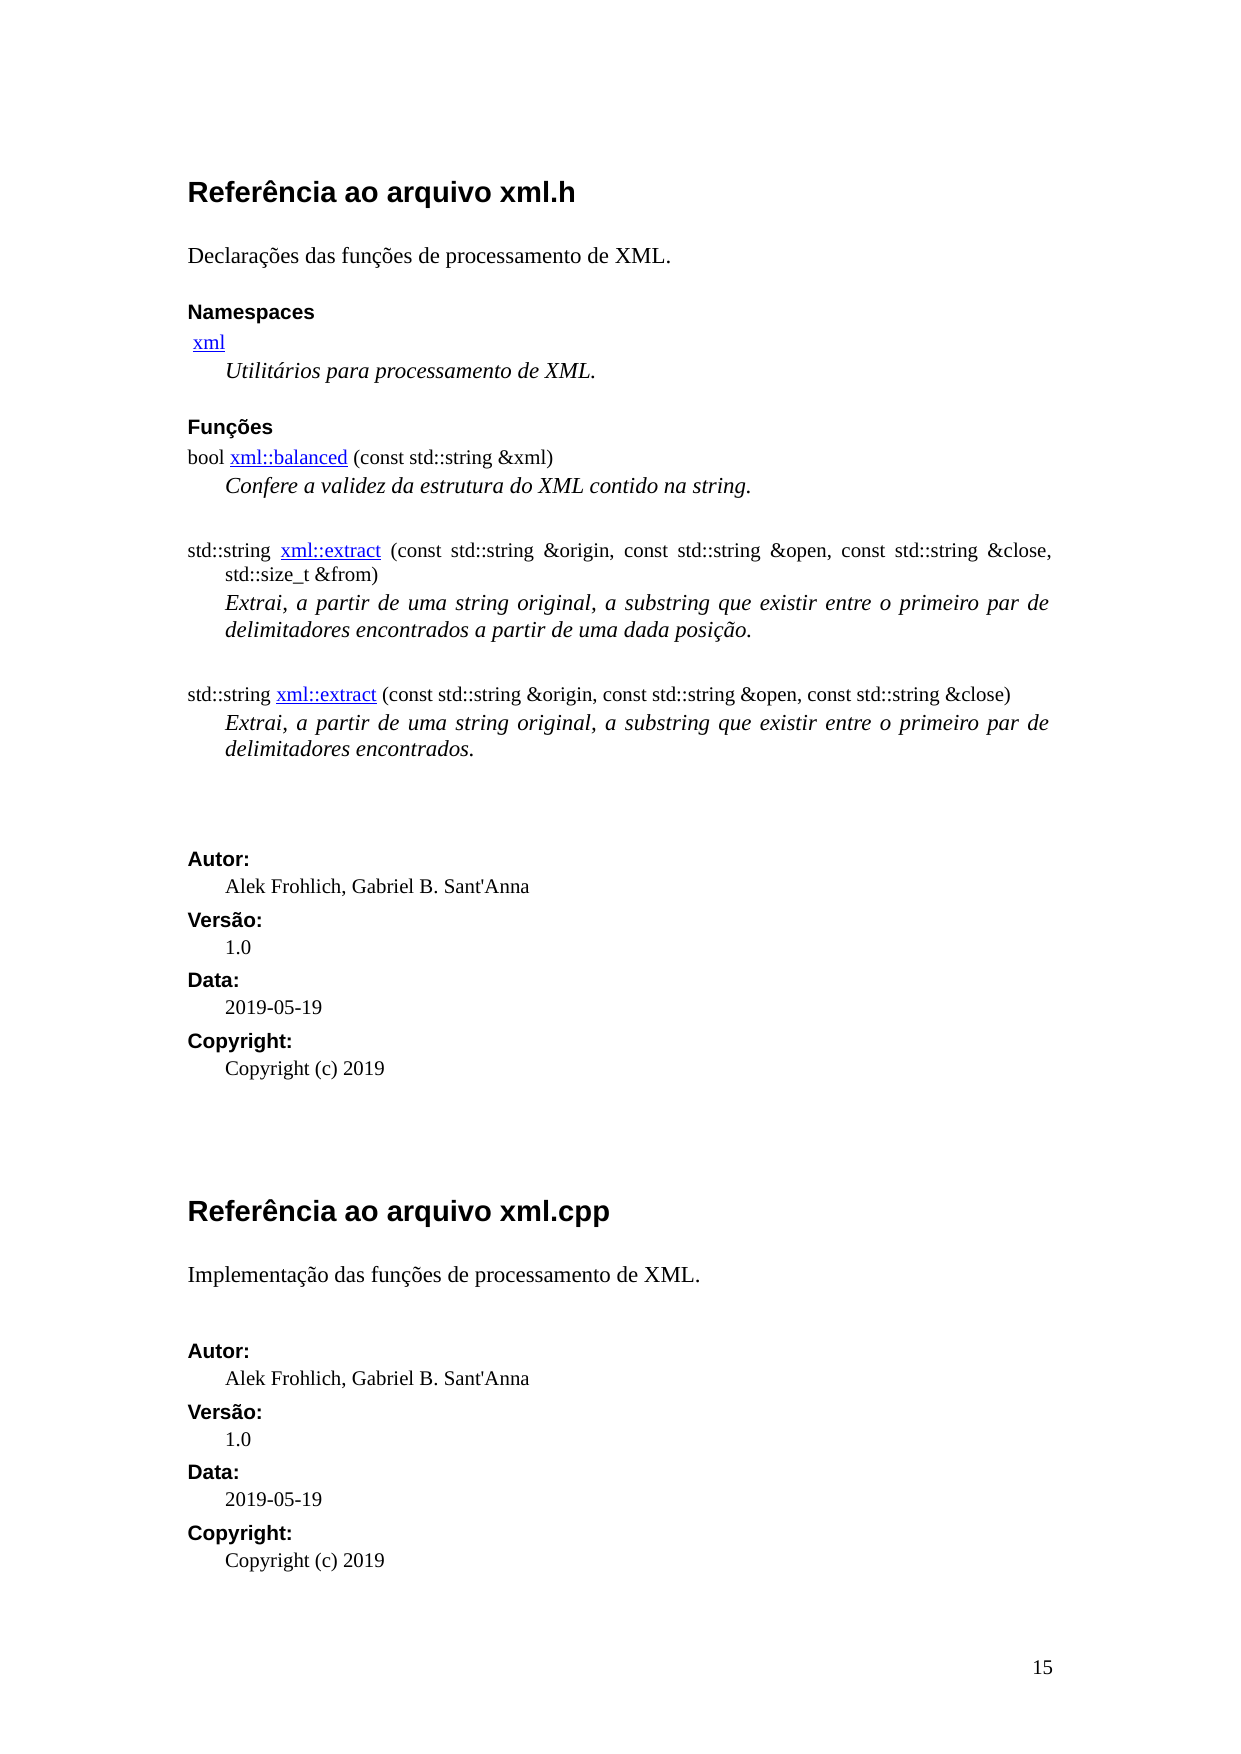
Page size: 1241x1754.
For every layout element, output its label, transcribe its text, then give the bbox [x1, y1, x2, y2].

subtitle Referência ao arquivo xml.h [187, 175, 1053, 208]
subtitle Autor: [187, 847, 1053, 871]
list std::string xml::extract (const std::string &origin, const std::string &open, const std::string &close) [187, 682, 1053, 706]
text Extrai, a partir de uma string original, a substring que existir entre o primeiro par de delimitadores encontrados. [225, 709, 1053, 762]
list xml [187, 330, 1053, 354]
text 2019-05-19 [225, 995, 1053, 1019]
subtitle Copyright: [187, 1521, 1053, 1544]
text Declarações das funções de processamento de XML. [187, 242, 1053, 268]
subtitle Versão: [187, 908, 1053, 932]
text 1.0 [225, 1427, 1053, 1451]
subtitle Data: [187, 968, 1053, 992]
text Copyright (c) 2019 [225, 1548, 1053, 1572]
subtitle Copyright: [187, 1029, 1053, 1053]
text Utilitários para processamento de XML. [225, 357, 1053, 383]
list std::string xml::extract (const std::string &origin, const std::string &open, const std::string &close, std::size_t &from) [187, 538, 1053, 586]
text 2019-05-19 [225, 1487, 1053, 1511]
text Implementação das funções de processamento de XML. [187, 1261, 1053, 1287]
text Alek Frohlich, Gabriel B. Sant'Anna [225, 1366, 1053, 1390]
text Alek Frohlich, Gabriel B. Sant'Anna [225, 874, 1053, 898]
text Extrai, a partir de uma string original, a substring que existir entre o primeiro par de delimitadores encontrados a partir de uma dada posição. [225, 589, 1053, 642]
subtitle Autor: [187, 1339, 1053, 1363]
list bool xml::balanced (const std::string &xml) [187, 445, 1053, 469]
text 1.0 [225, 935, 1053, 959]
text Confere a validez da estrutura do XML contido na string. [225, 472, 1053, 498]
subtitle Funções [187, 414, 1053, 438]
subtitle Namespaces [187, 299, 1053, 323]
subtitle Versão: [187, 1399, 1053, 1423]
subtitle Data: [187, 1460, 1053, 1484]
text Copyright (c) 2019 [225, 1056, 1053, 1080]
subtitle Referência ao arquivo xml.cpp [187, 1194, 1053, 1227]
